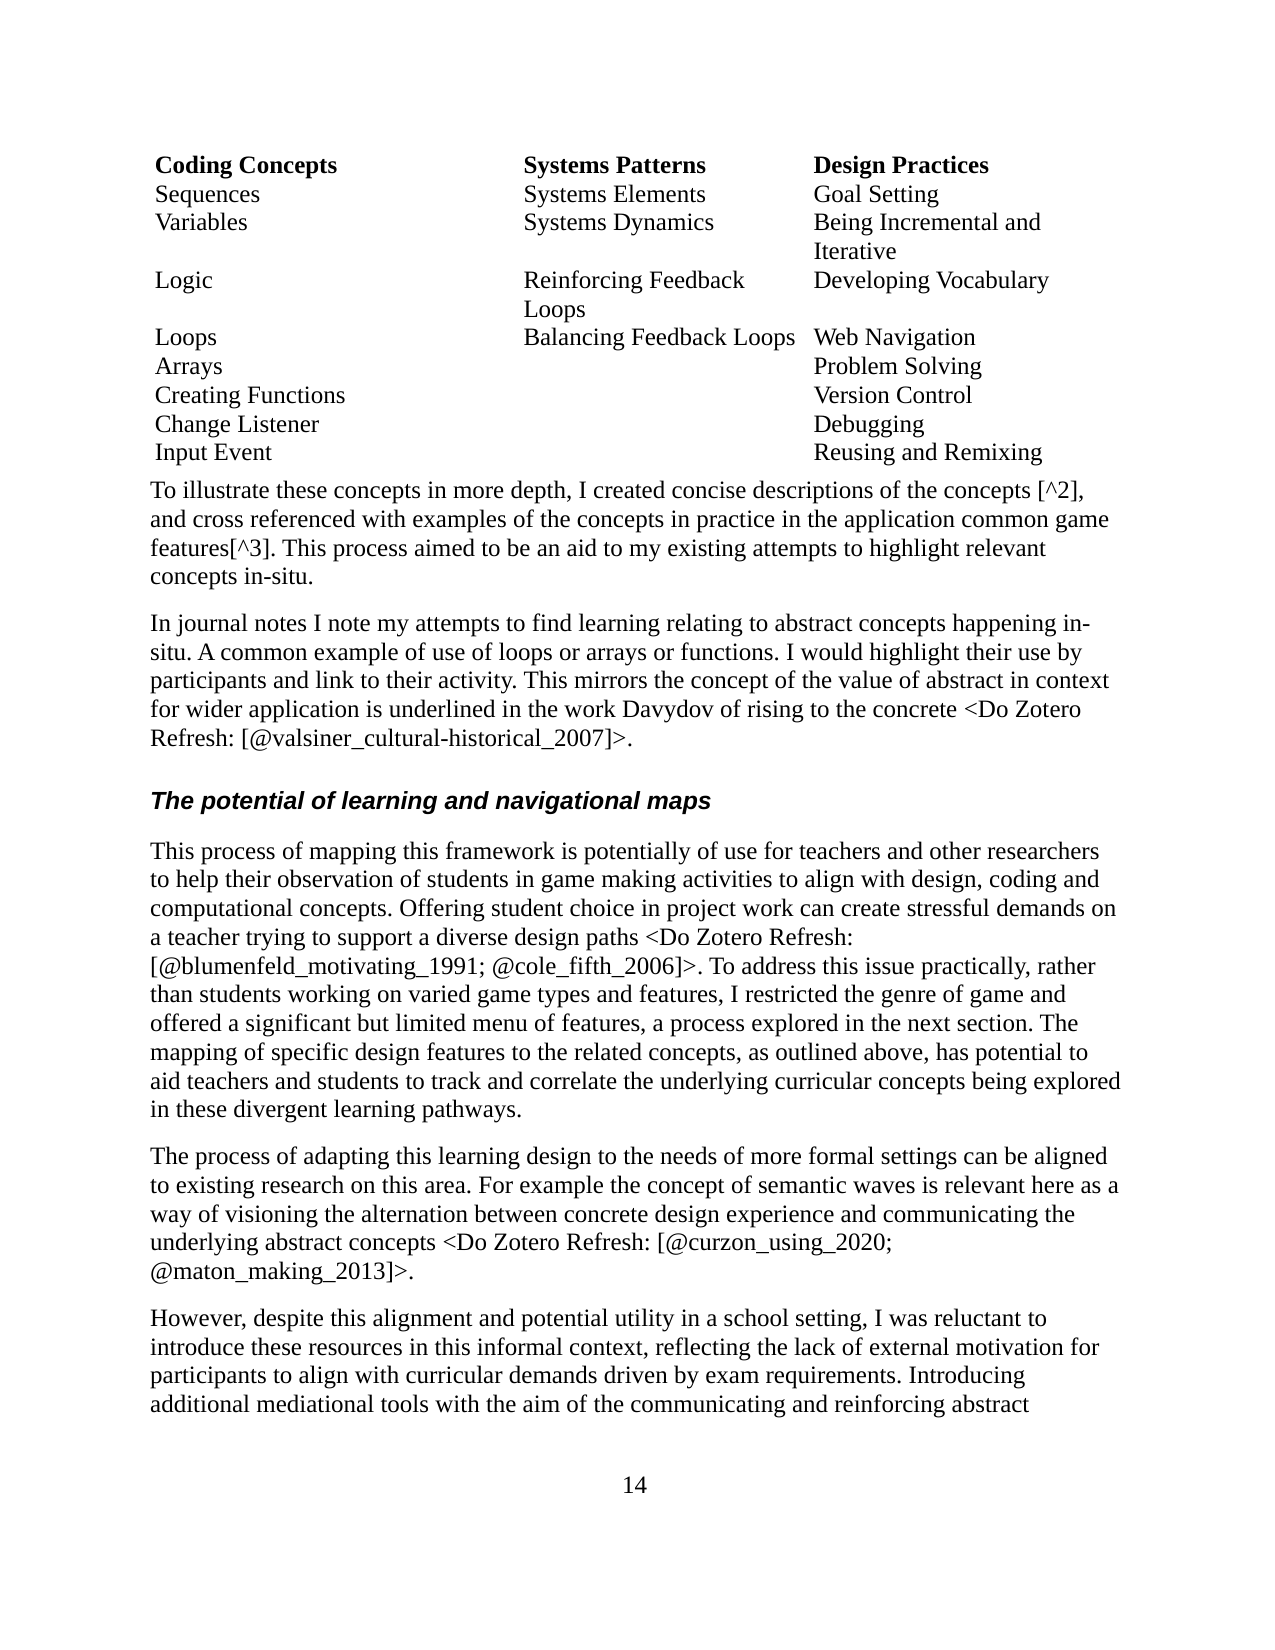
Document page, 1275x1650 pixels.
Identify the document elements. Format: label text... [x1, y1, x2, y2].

table_cell Systems Dynamics [519, 208, 809, 265]
table_cell Variables [150, 208, 519, 265]
table_cell Being Incremental and Iterative [809, 208, 1125, 265]
table_cell [519, 351, 809, 380]
table_cell Arrays [150, 351, 519, 380]
table_cell Logic [150, 265, 519, 322]
text In journal notes I note my attempts to find learning relating to abstract concepts happening in-situ. A common example of use of loops or arrays or functions. I would highlight their use by participants and link to their activity. This mirrors the concept of the value of abstract in context for wider application is underlined in the work Davydov of rising to the concrete <Do Zotero Refresh: [@valsiner_cultural-historical_2007]>. [150, 608, 1125, 752]
table_cell [519, 438, 809, 466]
table_cell Sequences [150, 179, 519, 207]
table_cell Input Event [150, 438, 519, 466]
table_cell [519, 409, 809, 437]
table_cell [519, 380, 809, 409]
table_cell Debugging [809, 409, 1125, 437]
table_header Coding Concepts [150, 150, 519, 179]
table_cell Developing Vocabulary [809, 265, 1125, 322]
table_cell Change Listener [150, 409, 519, 437]
table_cell Creating Functions [150, 380, 519, 409]
table_cell Goal Setting [809, 179, 1125, 207]
table_cell Balancing Feedback Loops [519, 323, 809, 351]
table_cell Reusing and Remixing [809, 438, 1125, 466]
table_cell Version Control [809, 380, 1125, 409]
table_cell Systems Elements [519, 179, 809, 207]
table_cell Web Navigation [809, 323, 1125, 351]
table_cell Loops [150, 323, 519, 351]
text This process of mapping this framework is potentially of use for teachers and other researchers to help their observation of students in game making activities to align with design, coding and computational concepts. Offering student choice in project work can create stressful demands on a teacher trying to support a diverse design paths <Do Zotero Refresh: [@blumenfeld_motivating_1991; @cole_fifth_2006]>. To address this issue practically, rather than students working on varied game types and features, I restricted the genre of game and offered a significant but limited menu of features, a process explored in the next section. The mapping of specific design features to the related concepts, as outlined above, has potential to aid teachers and students to track and correlate the underlying curricular concepts being explored in these divergent learning pathways. [150, 836, 1125, 1123]
table_cell Reinforcing Feedback Loops [519, 265, 809, 322]
table_cell Problem Solving [809, 351, 1125, 380]
subtitle The potential of learning and navigational maps [150, 786, 1125, 814]
text The process of adapting this learning design to the needs of more formal settings can be aligned to existing research on this area. For example the concept of semantic waves is relevant here as a way of visioning the alternation between concrete design experience and communicating the underlying abstract concepts <Do Zotero Refresh: [@curzon_using_2020; @maton_making_2013]>. [150, 1141, 1125, 1285]
text To illustrate these concepts in more depth, I created concise descriptions of the concepts [^2], and cross referenced with examples of the concepts in practice in the application common game features[^3]. This process aimed to be an aid to my existing attempts to highlight relevant concepts in-situ. [150, 475, 1125, 590]
table_header Systems Patterns [519, 150, 809, 179]
text However, despite this alignment and potential utility in a school setting, I was reluctant to introduce these resources in this informal context, reflecting the lack of external motivation for participants to align with curricular demands driven by exam requirements. Introducing additional mediational tools with the aim of the communicating and reinforcing abstract [150, 1303, 1125, 1418]
table_header Design Practices [809, 150, 1125, 179]
